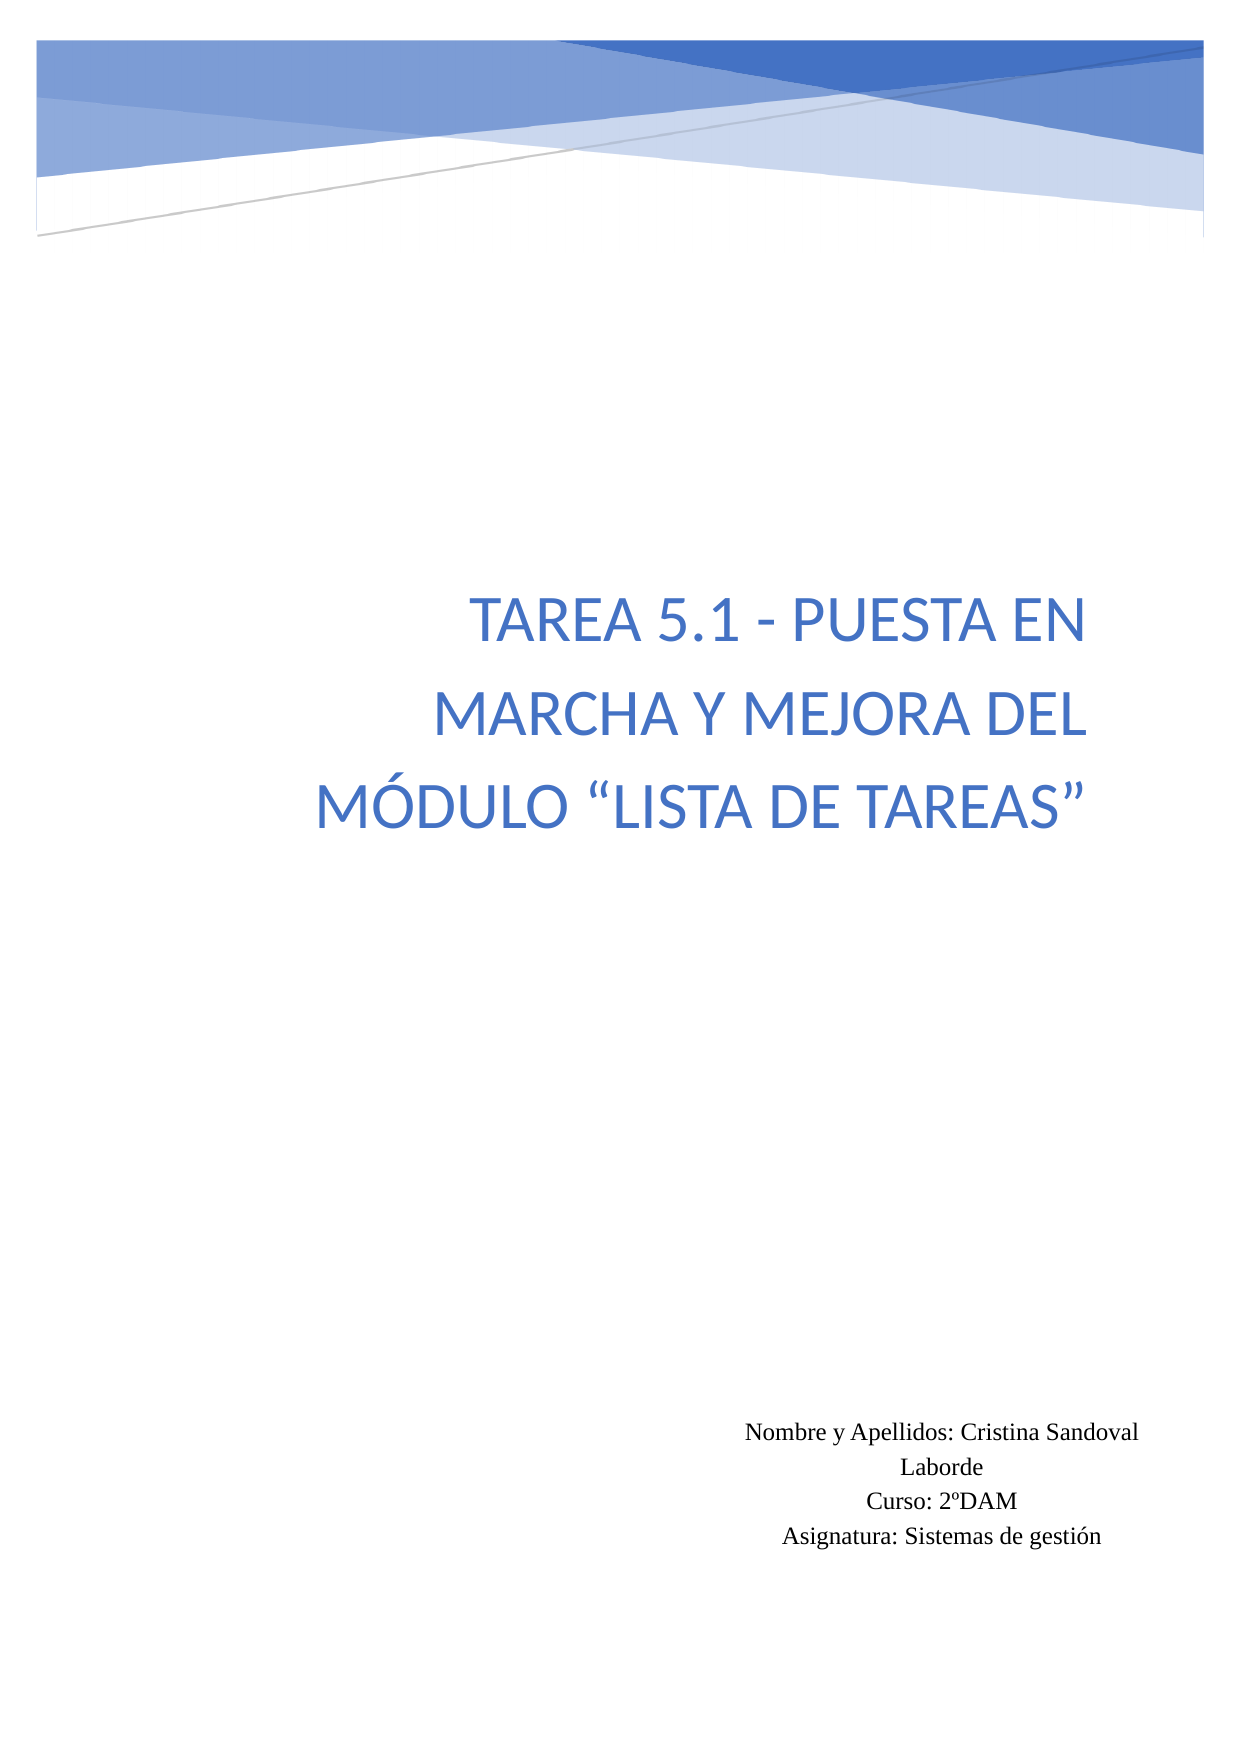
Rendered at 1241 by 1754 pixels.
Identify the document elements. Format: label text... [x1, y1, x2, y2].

text TAREA 5.1 - Puesta en marcha y mejora del módulo “Lista de tareas” [262, 577, 1087, 845]
